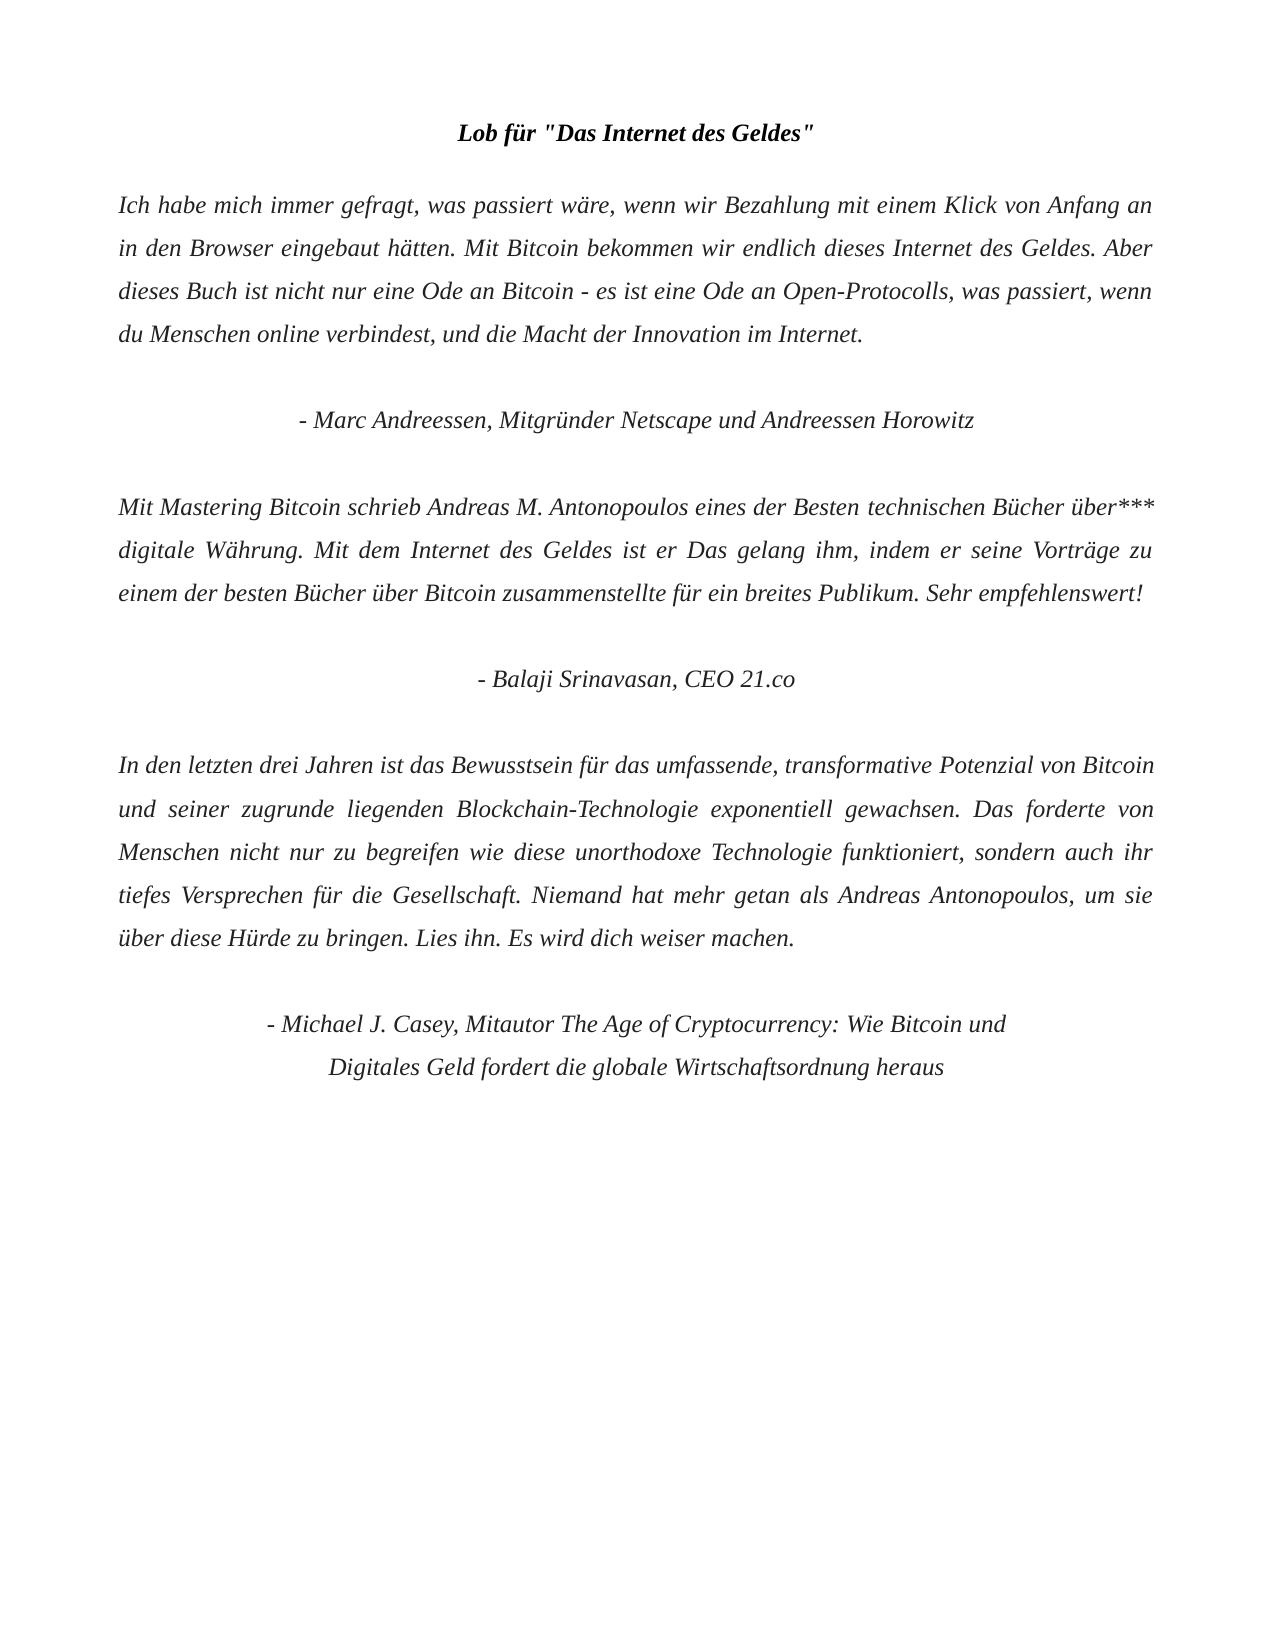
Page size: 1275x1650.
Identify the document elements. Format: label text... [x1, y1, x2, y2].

text - Michael J. Casey, Mitautor The Age of Cryptocurrency: Wie Bitcoin und [118, 1009, 1157, 1038]
text Mit Mastering Bitcoin schrieb Andreas M. Antonopoulos eines der Besten technischen Bücher über*** digitale Währung. Mit dem Internet des Geldes ist er Das gelang ihm, indem er seine Vorträge zu einem der besten Bücher über Bitcoin zusammenstellte für ein breites Publikum. Sehr empfehlenswert! [118, 492, 1157, 607]
text Lob für "Das Internet des Geldes" [118, 118, 1157, 147]
text Digitales Geld fordert die globale Wirtschaftsordnung heraus [118, 1052, 1157, 1081]
text - Balaji Srinavasan, CEO 21.co [118, 664, 1157, 693]
text Ich habe mich immer gefragt, was passiert wäre, wenn wir Bezahlung mit einem Klick von Anfang an in den Browser eingebaut hätten. Mit Bitcoin bekommen wir endlich dieses Internet des Geldes. Aber dieses Buch ist nicht nur eine Ode an Bitcoin - es ist eine Ode an Open-Protocolls, was passiert, wenn du Menschen online verbindest, und die Macht der Innovation im Internet. [118, 147, 1157, 348]
text - Marc Andreessen, Mitgründer Netscape und Andreessen Horowitz [118, 406, 1157, 434]
text In den letzten drei Jahren ist das Bewusstsein für das umfassende, transformative Potenzial von Bitcoin und seiner zugrunde liegenden Blockchain-Technologie exponentiell gewachsen. Das forderte von Menschen nicht nur zu begreifen wie diese unorthodoxe Technologie funktioniert, sondern auch ihr tiefes Versprechen für die Gesellschaft. Niemand hat mehr getan als Andreas Antonopoulos, um sie über diese Hürde zu bringen. Lies ihn. Es wird dich weiser machen. [118, 751, 1157, 952]
